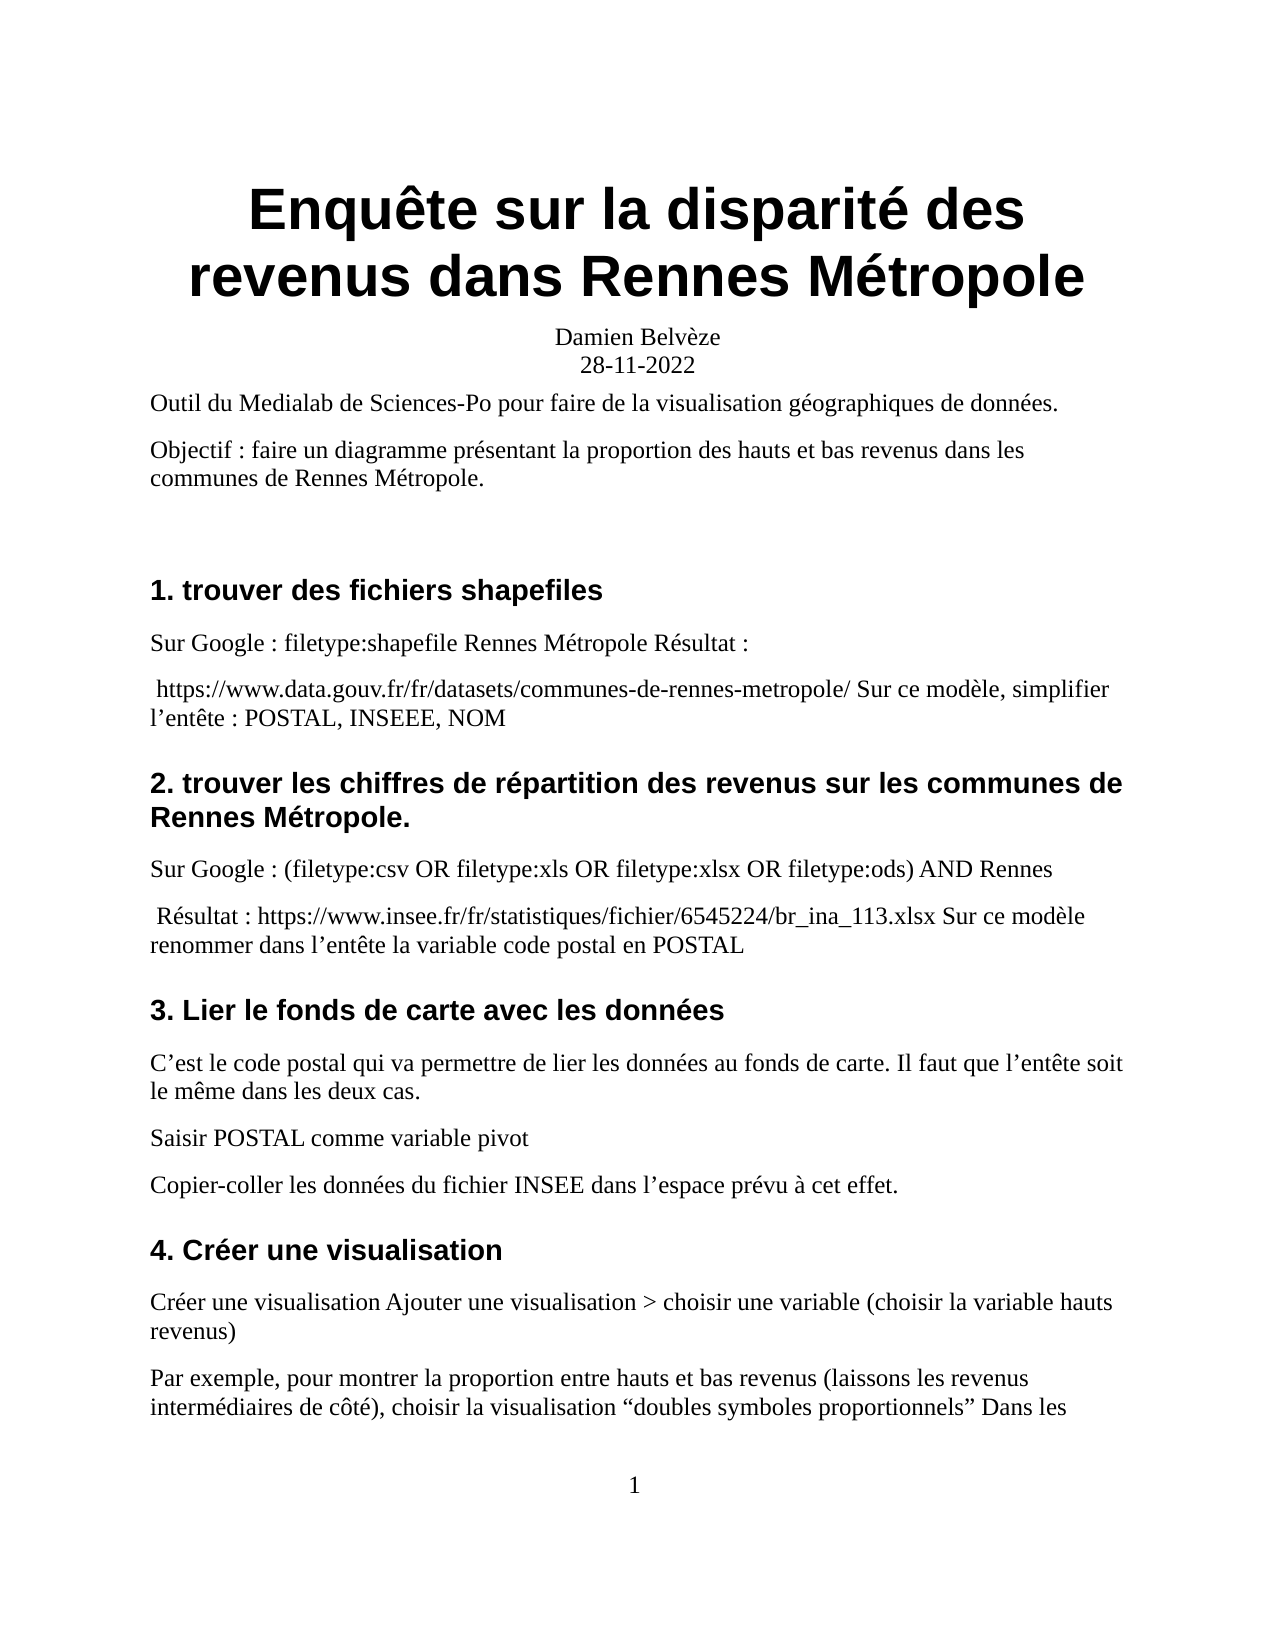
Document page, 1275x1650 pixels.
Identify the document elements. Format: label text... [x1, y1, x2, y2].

text Damien Belvèze [150, 322, 1125, 350]
text Résultat : https://www.insee.fr/fr/statistiques/fichier/6545224/br_ina_113.xlsx Sur ce modèle renommer dans l’entête la variable code postal en POSTAL [150, 901, 1125, 959]
text Par exemple, pour montrer la proportion entre hauts et bas revenus (laissons les revenus intermédiaires de côté), choisir la visualisation “doubles symboles proportionnels” Dans les [150, 1363, 1125, 1420]
text 28-11-2022 [150, 350, 1125, 379]
text Créer une visualisation Ajouter une visualisation > choisir une variable (choisir la variable hauts revenus) [150, 1287, 1125, 1345]
subtitle 1. trouver des fichiers shapefiles [150, 573, 1125, 606]
subtitle 2. trouver les chiffres de répartition des revenus sur les communes de Rennes Métropole. [150, 766, 1125, 833]
text Sur Google : filetype:shapefile Rennes Métropole Résultat : [150, 628, 1125, 657]
title Enquête sur la disparité des revenus dans Rennes Métropole [150, 175, 1125, 309]
text Outil du Medialab de Sciences-Po pour faire de la visualisation géographiques de données. [150, 388, 1125, 417]
subtitle 3. Lier le fonds de carte avec les données [150, 993, 1125, 1026]
text https://www.data.gouv.fr/fr/datasets/communes-de-rennes-metropole/ Sur ce modèle, simplifier l’entête : POSTAL, INSEEE, NOM [150, 674, 1125, 732]
text Sur Google : (filetype:csv OR filetype:xls OR filetype:xlsx OR filetype:ods) AND Rennes [150, 854, 1125, 883]
subtitle 4. Créer une visualisation [150, 1232, 1125, 1266]
text Saisir POSTAL comme variable pivot [150, 1123, 1125, 1152]
text C’est le code postal qui va permettre de lier les données au fonds de carte. Il faut que l’entête soit le même dans les deux cas. [150, 1048, 1125, 1105]
text Copier-coller les données du fichier INSEE dans l’espace prévu à cet effet. [150, 1170, 1125, 1198]
text Objectif : faire un diagramme présentant la proportion des hauts et bas revenus dans les communes de Rennes Métropole. [150, 435, 1125, 492]
